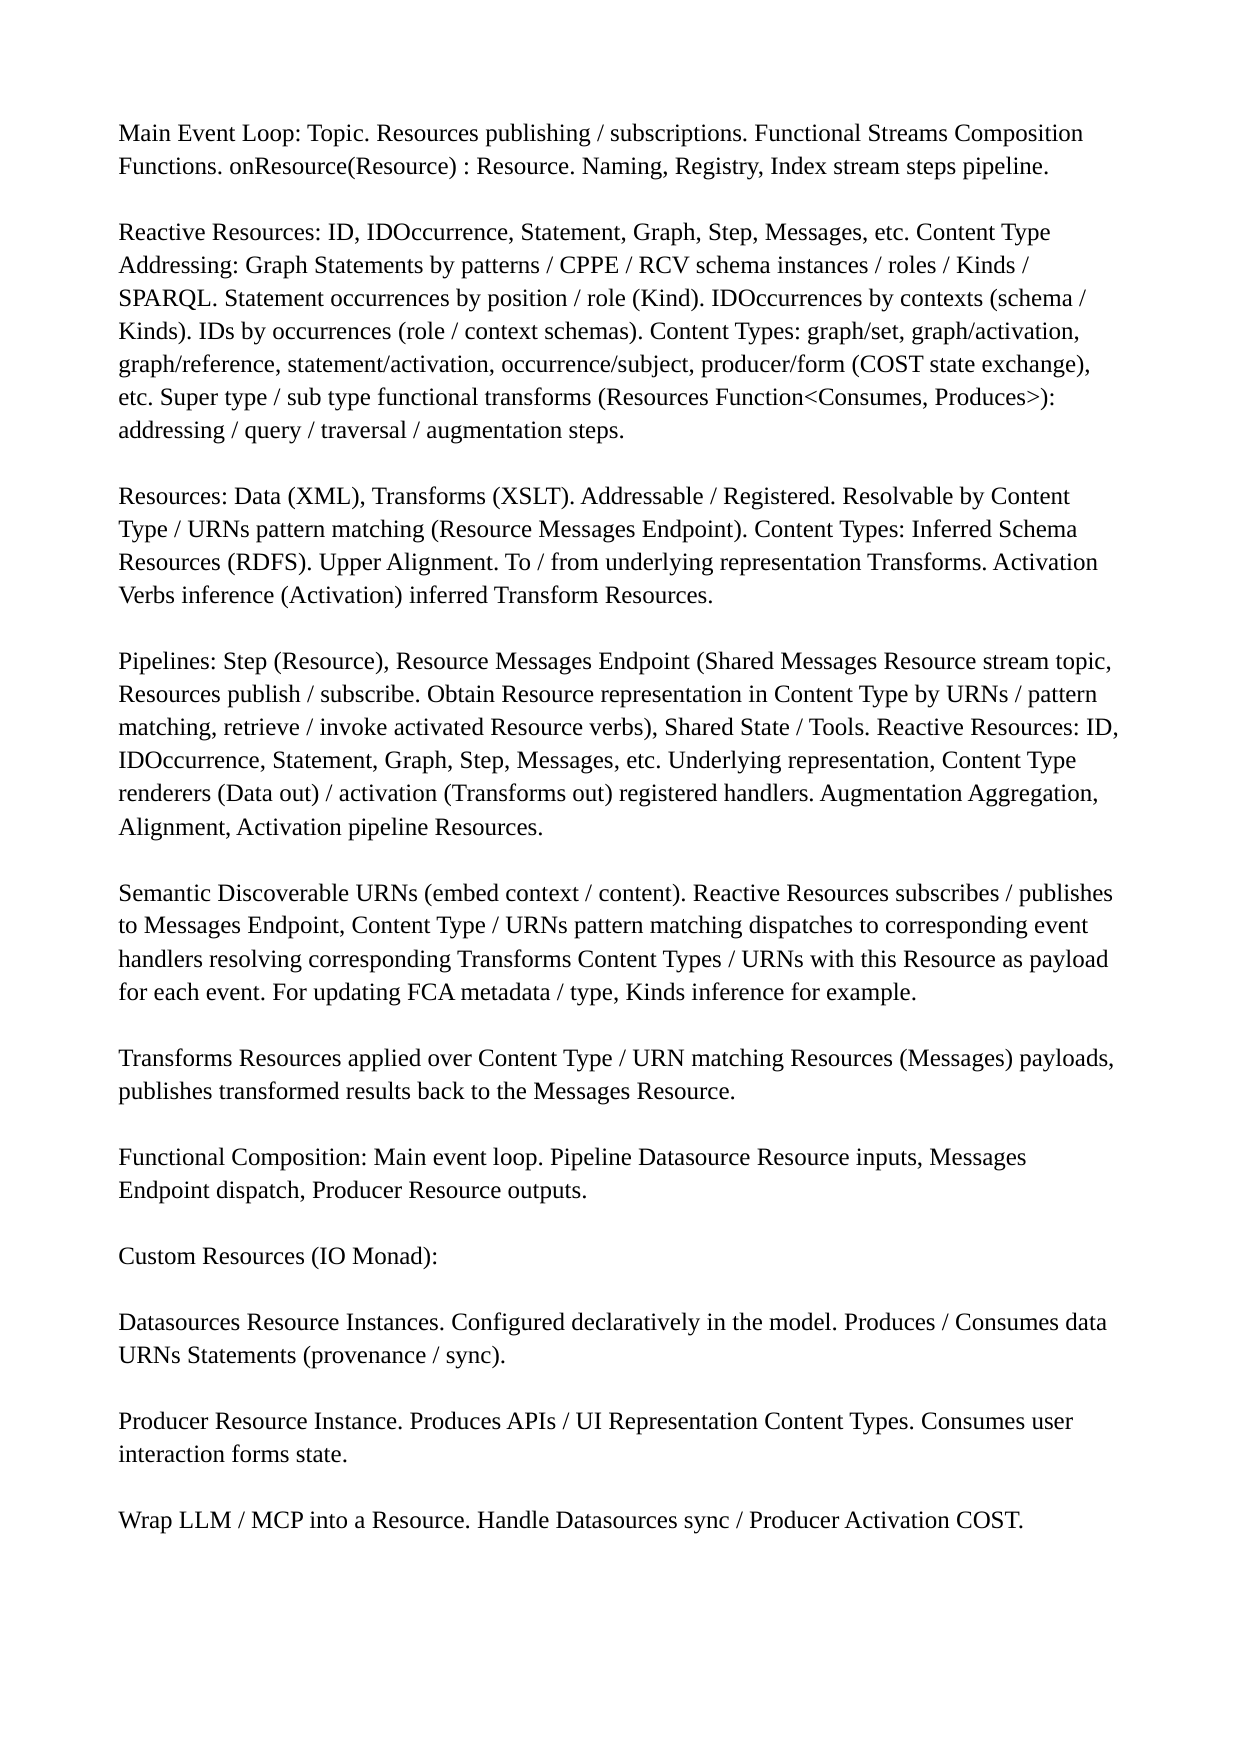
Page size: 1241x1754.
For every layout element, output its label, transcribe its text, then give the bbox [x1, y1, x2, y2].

text Transforms Resources applied over Content Type / URN matching Resources (Messages) payloads, publishes transformed results back to the Messages Resource. [118, 1043, 1122, 1104]
text Main Event Loop: Topic. Resources publishing / subscriptions. Functional Streams Composition Functions. onResource(Resource) : Resource. Naming, Registry, Index stream steps pipeline. [118, 118, 1122, 180]
text Reactive Resources: ID, IDOccurrence, Statement, Graph, Step, Messages, etc. Content Type Addressing: Graph Statements by patterns / CPPE / RCV schema instances / roles / Kinds / SPARQL. Statement occurrences by position / role (Kind). IDOccurrences by contexts (schema / Kinds). IDs by occurrences (role / context schemas). Content Types: graph/set, graph/activation, graph/reference, statement/activation, occurrence/subject, producer/form (COST state exchange), etc. Super type / sub type functional transforms (Resources Function<Consumes, Produces>): addressing / query / traversal / augmentation steps. [118, 217, 1122, 444]
text Wrap LLM / MCP into a Resource. Handle Datasources sync / Producer Activation COST. [118, 1505, 1122, 1534]
text Custom Resources (IO Monad): [118, 1241, 1122, 1269]
text Producer Resource Instance. Produces APIs / UI Representation Content Types. Consumes user interaction forms state. [118, 1406, 1122, 1468]
text Pipelines: Step (Resource), Resource Messages Endpoint (Shared Messages Resource stream topic, Resources publish / subscribe. Obtain Resource representation in Content Type by URNs / pattern matching, retrieve / invoke activated Resource verbs), Shared State / Tools. Reactive Resources: ID, IDOccurrence, Statement, Graph, Step, Messages, etc. Underlying representation, Content Type renderers (Data out) / activation (Transforms out) registered handlers. Augmentation Aggregation, Alignment, Activation pipeline Resources. [118, 646, 1122, 840]
text Resources: Data (XML), Transforms (XSLT). Addressable / Registered. Resolvable by Content Type / URNs pattern matching (Resource Messages Endpoint). Content Types: Inferred Schema Resources (RDFS). Upper Alignment. To / from underlying representation Transforms. Activation Verbs inference (Activation) inferred Transform Resources. [118, 481, 1122, 609]
text Semantic Discoverable URNs (embed context / content). Reactive Resources subscribes / publishes to Messages Endpoint, Content Type / URNs pattern matching dispatches to corresponding event handlers resolving corresponding Transforms Content Types / URNs with this Resource as payload for each event. For updating FCA metadata / type, Kinds inference for example. [118, 878, 1122, 1005]
text Datasources Resource Instances. Configured declaratively in the model. Produces / Consumes data URNs Statements (provenance / sync). [118, 1307, 1122, 1369]
text Functional Composition: Main event loop. Pipeline Datasource Resource inputs, Messages Endpoint dispatch, Producer Resource outputs. [118, 1142, 1122, 1203]
